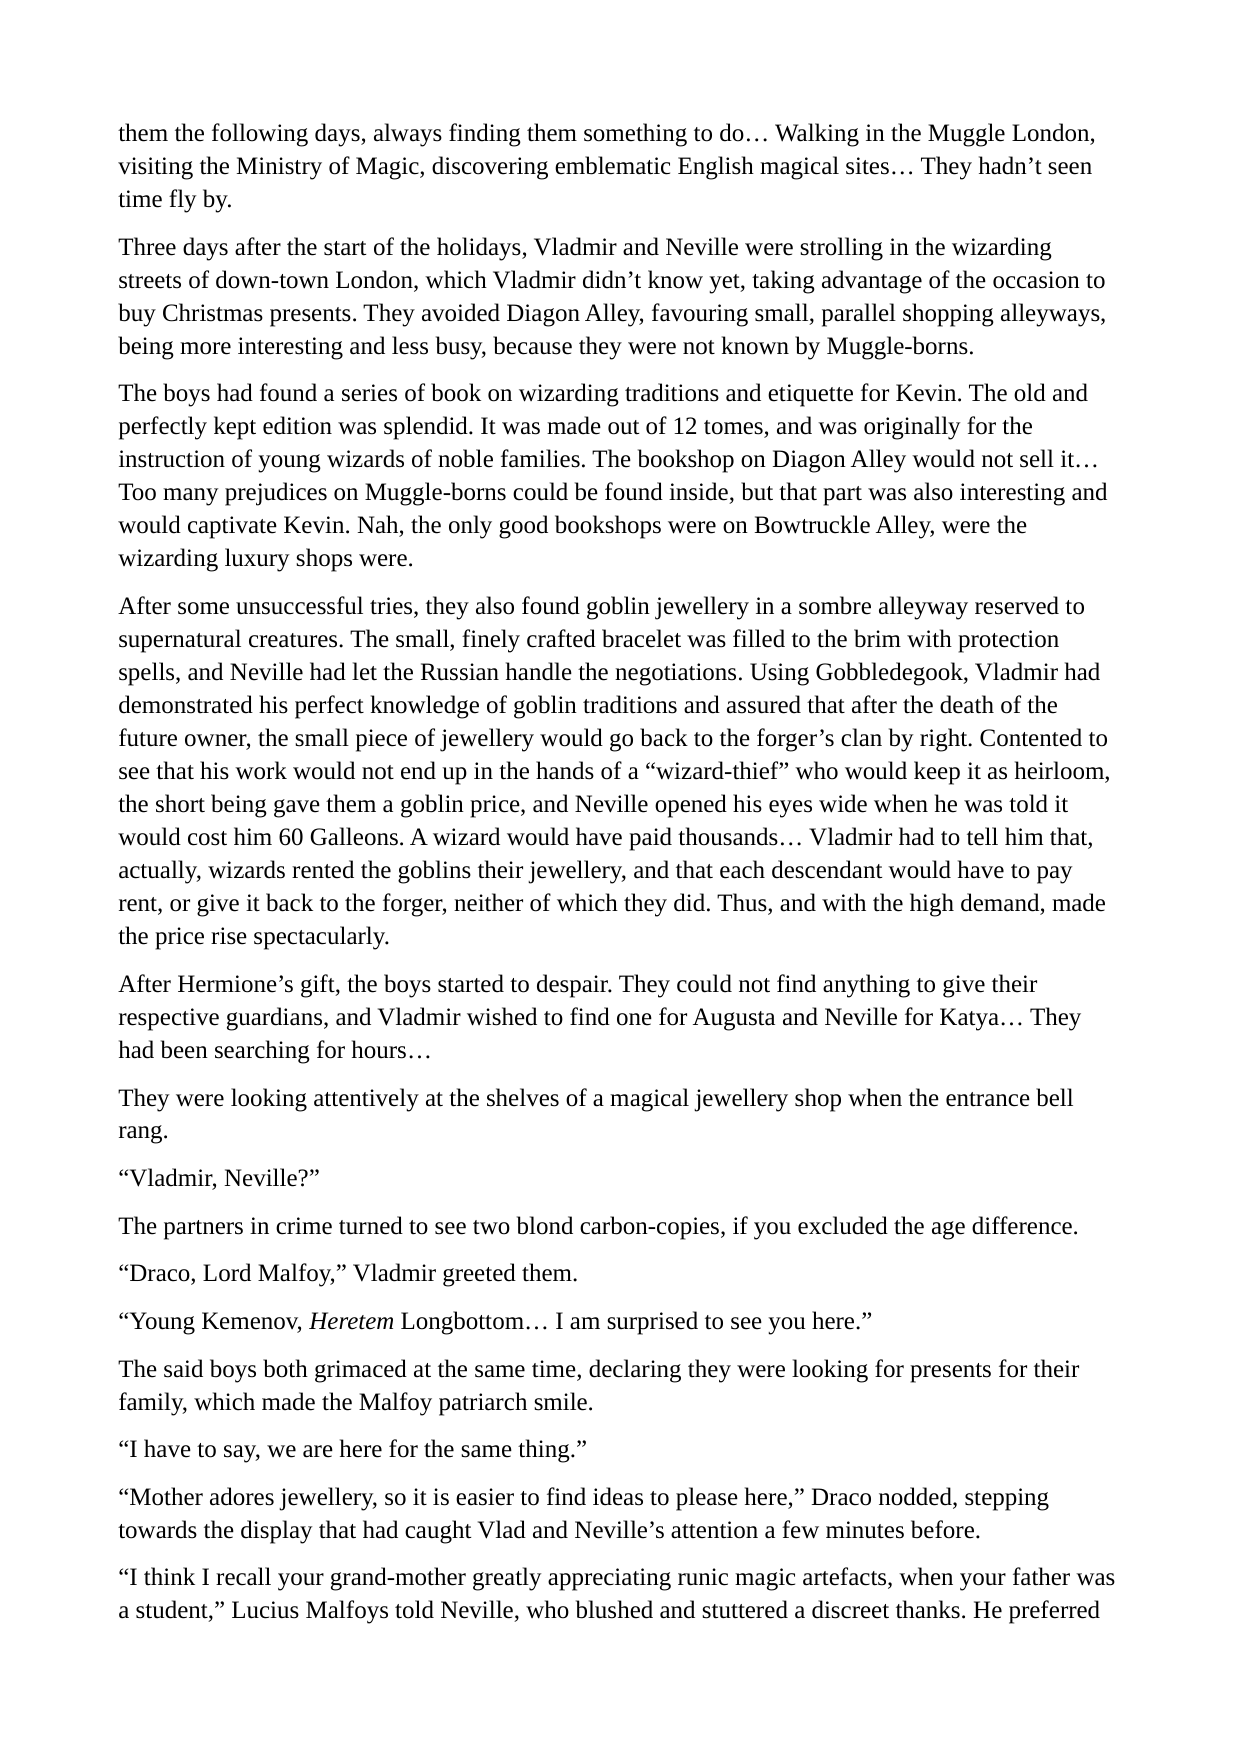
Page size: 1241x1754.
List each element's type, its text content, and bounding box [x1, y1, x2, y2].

text “Vladmir, Neville?” [118, 1163, 1122, 1192]
text them the following days, always finding them something to do… Walking in the Muggle London, visiting the Ministry of Magic, discovering emblematic English magical sites… They hadn’t seen time fly by. [118, 118, 1122, 213]
text They were looking attentively at the shelves of a magical jewellery shop when the entrance bell rang. [118, 1083, 1122, 1144]
text The partners in crime turned to see two blond carbon-copies, if you excluded the age difference. [118, 1211, 1122, 1239]
text After Hermione’s gift, the boys started to despair. They could not find anything to give their respective guardians, and Vladmir wished to find one for Augusta and Neville for Katya… They had been searching for hours… [118, 969, 1122, 1064]
text After some unsuccessful tries, they also found goblin jewellery in a sombre alleyway reserved to supernatural creatures. The small, finely crafted bracelet was filled to the brim with protection spells, and Neville had let the Russian handle the negotiations. Using Gobbledegook, Vladmir had demonstrated his perfect knowledge of goblin traditions and assured that after the death of the future owner, the small piece of jewellery would go back to the forger’s clan by right. Contented to see that his work would not end up in the hands of a “wizard-thief” who would keep it as heirloom, the short being gave them a goblin price, and Neville opened his eyes wide when he was told it would cost him 60 Galleons. A wizard would have paid thousands… Vladmir had to tell him that, actually, wizards rented the goblins their jewellery, and that each descendant would have to pay rent, or give it back to the forger, neither of which they did. Thus, and with the high demand, made the price rise spectacularly. [118, 591, 1122, 950]
text “I have to say, we are here for the same thing.” [118, 1434, 1122, 1463]
text “Young Kemenov, Heretem Longbottom… I am surprised to see you here.” [118, 1306, 1122, 1335]
text “Draco, Lord Malfoy,” Vladmir greeted them. [118, 1258, 1122, 1287]
text “I think I recall your grand-mother greatly appreciating runic magic artefacts, when your father was a student,” Lucius Malfoys told Neville, who blushed and stuttered a discreet thanks. He preferred [118, 1562, 1122, 1624]
text Three days after the start of the holidays, Vladmir and Neville were strolling in the wizarding streets of down-town London, which Vladmir didn’t know yet, taking advantage of the occasion to buy Christmas presents. They avoided Diagon Alley, favouring small, parallel shopping alleyways, being more interesting and less busy, because they were not known by Muggle-borns. [118, 232, 1122, 359]
text “Mother adores jewellery, so it is easier to find ideas to please here,” Draco nodded, stepping towards the display that had caught Vlad and Neville’s attention a few minutes before. [118, 1482, 1122, 1544]
text The said boys both grimaced at the same time, declaring they were looking for presents for their family, which made the Malfoy patriarch smile. [118, 1354, 1122, 1415]
text The boys had found a series of book on wizarding traditions and etiquette for Kevin. The old and perfectly kept edition was splendid. It was made out of 12 tomes, and was originally for the instruction of young wizards of noble families. The bookshop on Diagon Alley would not sell it… Too many prejudices on Muggle-borns could be found inside, but that part was also interesting and would captivate Kevin. Nah, the only good bookshops were on Bowtruckle Alley, were the wizarding luxury shops were. [118, 378, 1122, 572]
